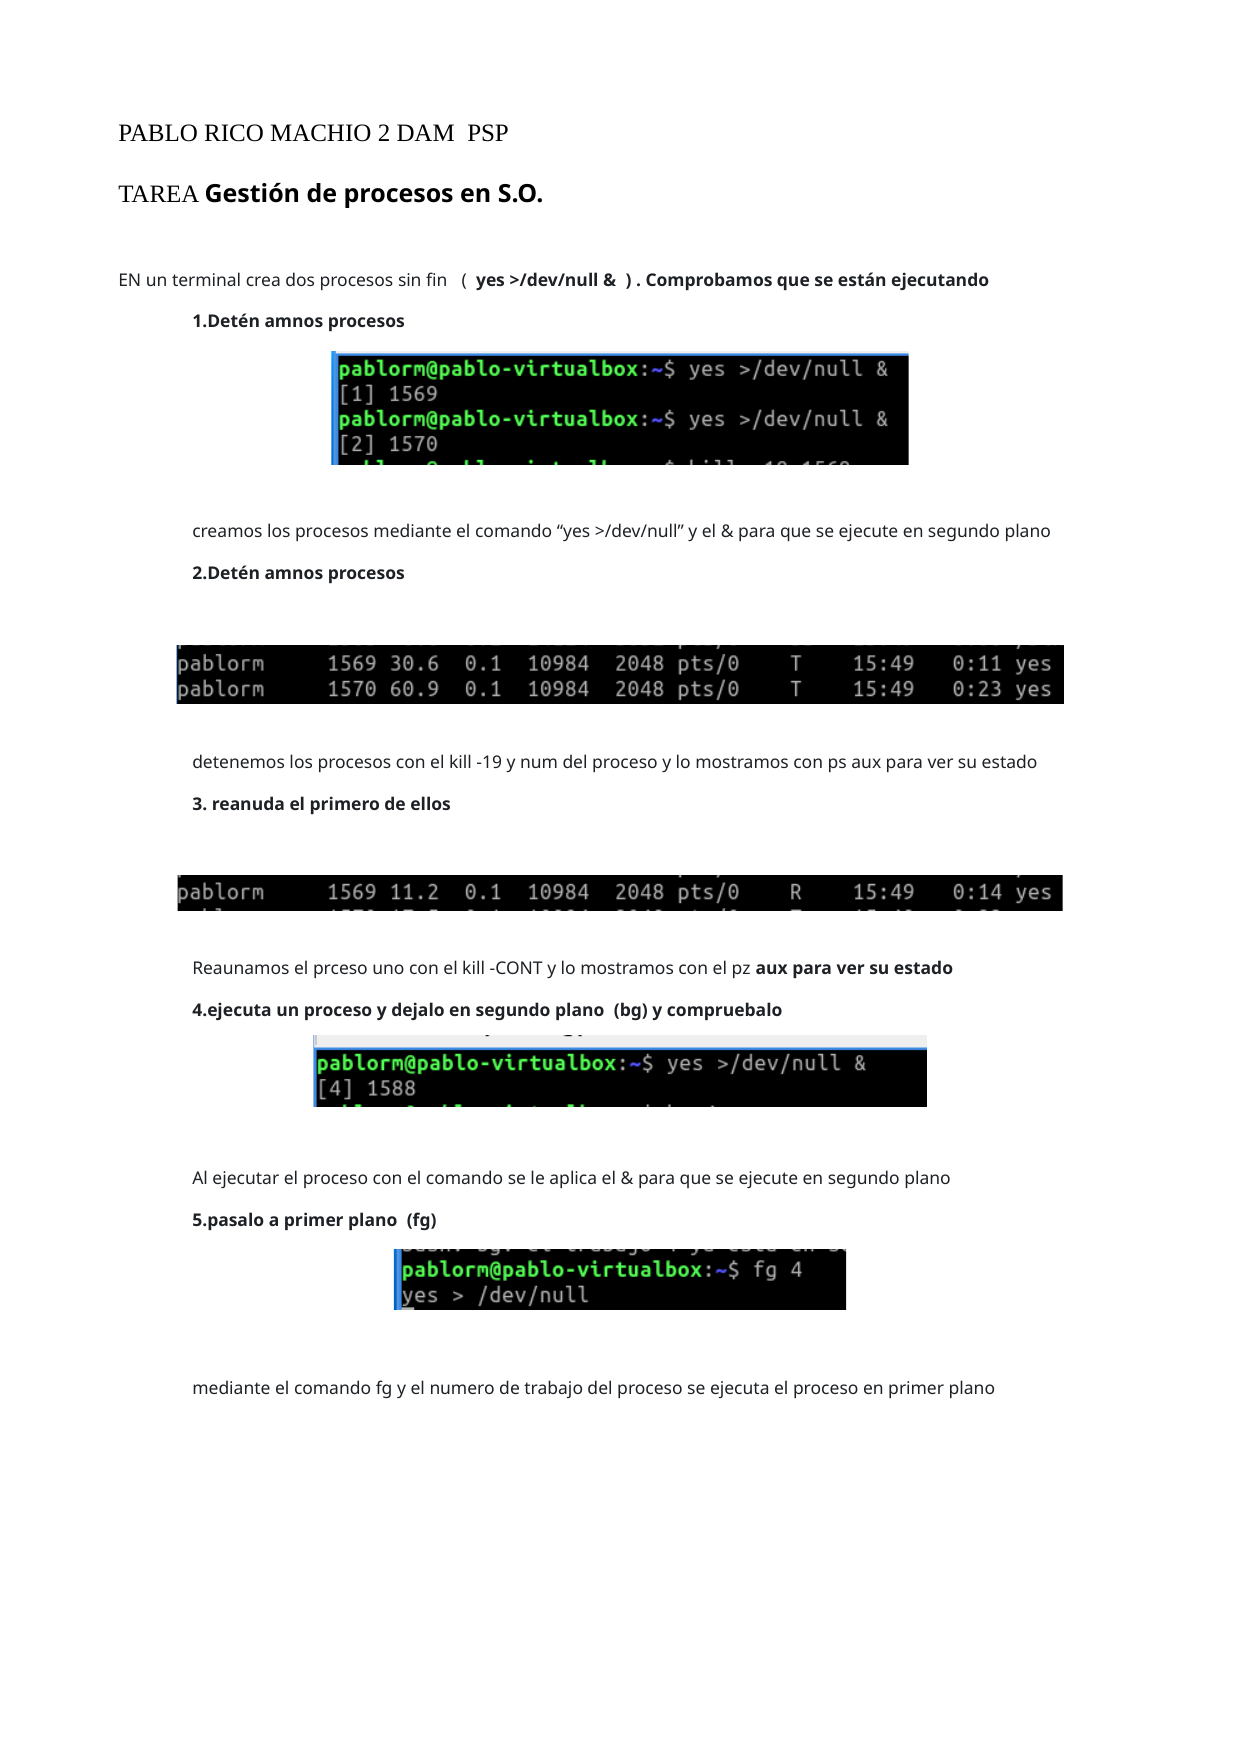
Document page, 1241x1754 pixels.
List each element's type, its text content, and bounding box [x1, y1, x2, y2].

list Al ejecutar el proceso con el comando se le aplica el & para que se ejecute en segundo plano [118, 1166, 1122, 1189]
list creamos los procesos mediante el comando “yes >/dev/null” y el & para que se ejecute en segundo plano [118, 519, 1122, 543]
picture [176, 645, 1064, 704]
picture [313, 1035, 927, 1107]
text PABLO RICO MACHIO 2 DAM PSP [118, 118, 1122, 147]
picture [177, 875, 1063, 911]
list mediante el comando fg y el numero de trabajo del proceso se ejecuta el proceso en primer plano [118, 1376, 1122, 1399]
list ejecuta un proceso y dejalo en segundo plano (bg) y compruebalo [118, 998, 1122, 1022]
picture [331, 351, 909, 465]
picture [393, 1249, 847, 1310]
list Detén amnos procesos [118, 309, 1122, 333]
text detenemos los procesos con el kill -19 y num del proceso y lo mostramos con ps aux para ver su estado [118, 749, 1122, 773]
list pasalo a primer plano (fg) [118, 1208, 1122, 1231]
text TAREA Gestión de procesos en S.O. [118, 176, 1122, 210]
list Reaunamos el prceso uno con el kill -CONT y lo mostramos con el pz aux para ver su estado [118, 956, 1122, 979]
text EN un terminal crea dos procesos sin fin ( yes >/dev/null & ) . Comprobamos que se están ejecutando [118, 267, 1122, 291]
list Detén amnos procesos [118, 561, 1122, 585]
list reanuda el primero de ellos [118, 791, 1122, 815]
